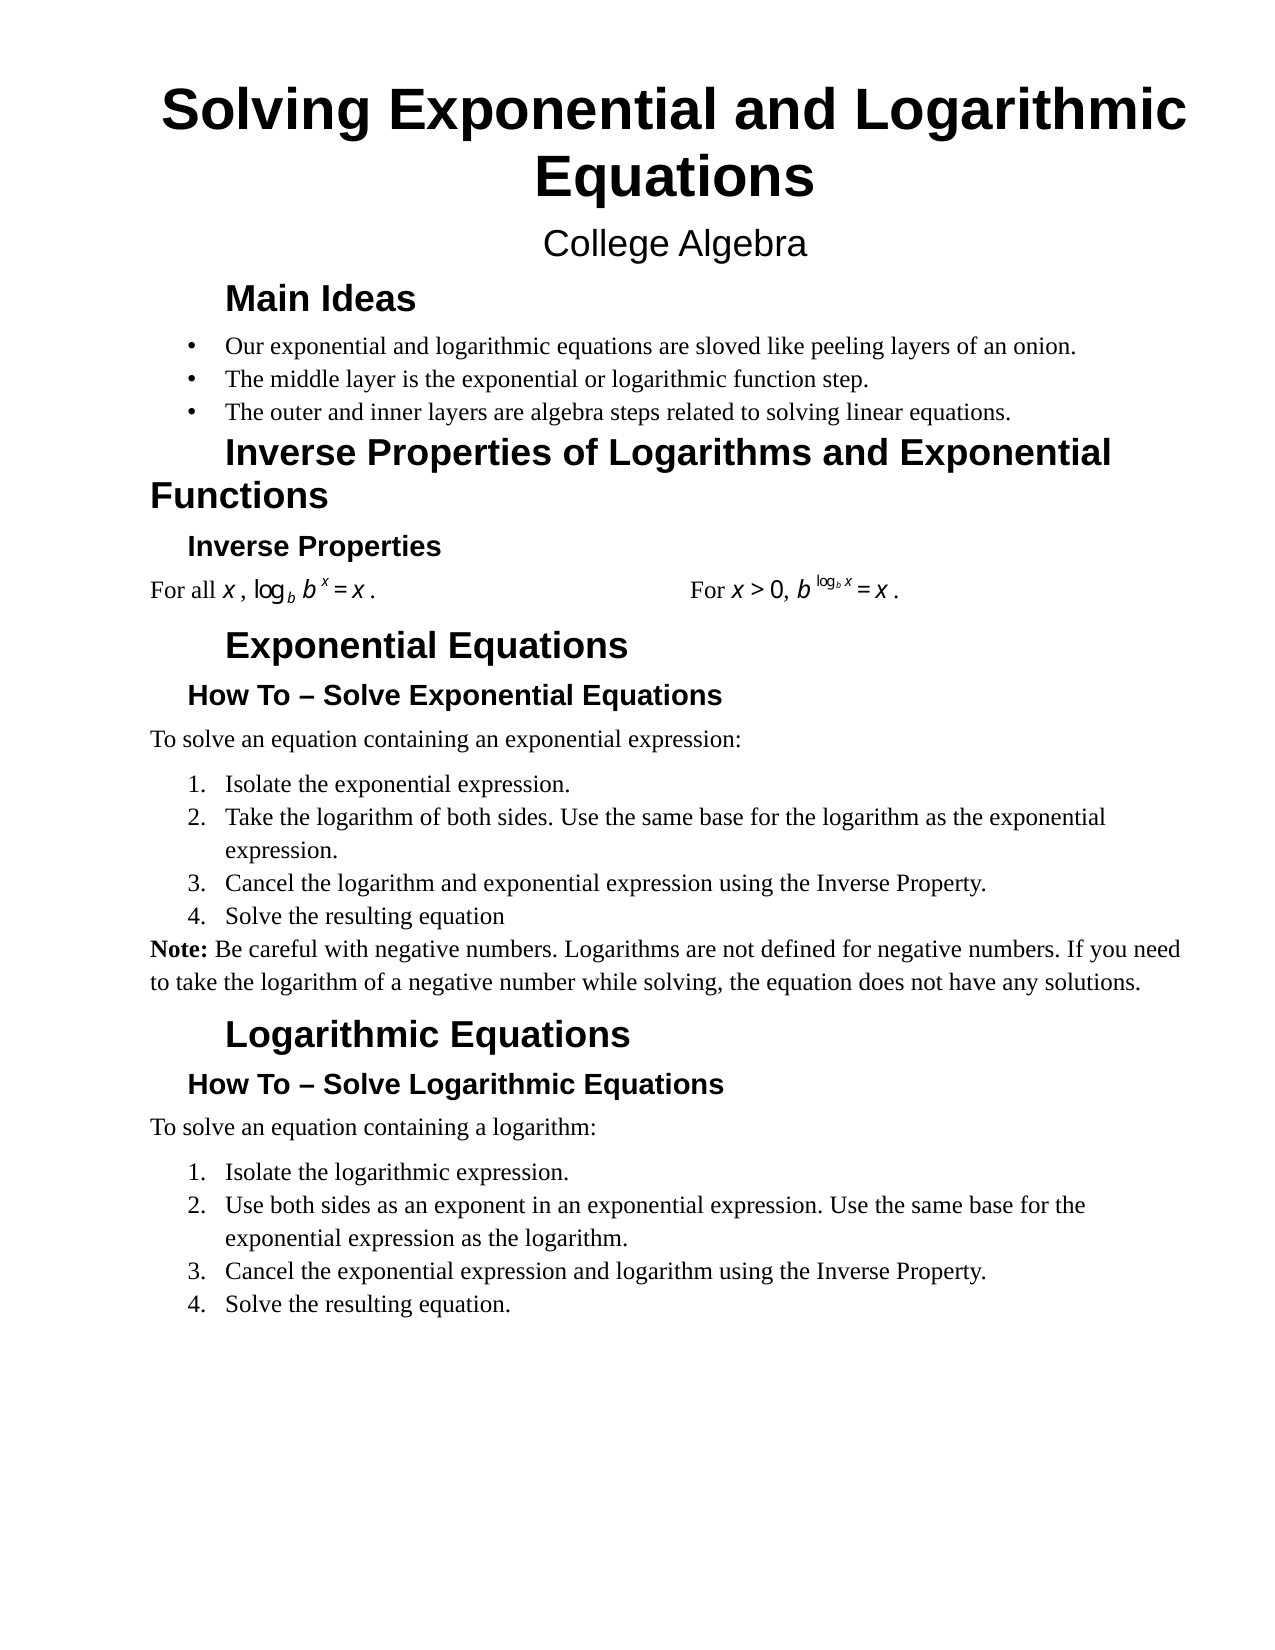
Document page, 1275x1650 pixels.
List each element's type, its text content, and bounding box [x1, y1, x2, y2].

subtitle Main Ideas [150, 276, 1200, 319]
text For all , . [150, 574, 660, 607]
subtitle Logarithmic Equations [150, 1012, 1200, 1055]
list The outer and inner layers are algebra steps related to solving linear equations. [187, 397, 1200, 426]
subtitle Inverse Properties [150, 529, 1200, 562]
text For , . [690, 574, 1200, 604]
list Take the logarithm of both sides. Use the same base for the logarithm as the exponential expression. [187, 802, 1200, 863]
list Solve the resulting equation. [187, 1289, 1200, 1318]
list Cancel the logarithm and exponential expression using the Inverse Property. [187, 868, 1200, 896]
list Solve the resulting equation [187, 901, 1200, 929]
list Use both sides as an exponent in an exponential expression. Use the same base for the exponential expression as the logarithm. [187, 1190, 1200, 1252]
subtitle Inverse Properties of Logarithms and Exponential Functions [150, 430, 1200, 517]
list Cancel the exponential expression and logarithm using the Inverse Property. [187, 1256, 1200, 1285]
list Our exponential and logarithmic equations are sloved like peeling layers of an onion. [187, 331, 1200, 360]
text To solve an equation containing an exponential expression: [150, 724, 1200, 752]
subtitle College Algebra [150, 221, 1200, 264]
subtitle Exponential Equations [150, 623, 1200, 666]
list Isolate the exponential expression. [187, 769, 1200, 797]
list The middle layer is the exponential or logarithmic function step. [187, 364, 1200, 393]
subtitle How To – Solve Exponential Equations [150, 678, 1200, 712]
list Isolate the logarithmic expression. [187, 1157, 1200, 1186]
subtitle How To – Solve Logarithmic Equations [150, 1067, 1200, 1100]
title Solving Exponential and Logarithmic Equations [150, 75, 1200, 209]
text Note: Be careful with negative numbers. Logarithms are not defined for negative numbers. If you need to take the logarithm of a negative number while solving, the equation does not have any solutions. [150, 934, 1200, 996]
text To solve an equation containing a logarithm: [150, 1112, 1200, 1141]
